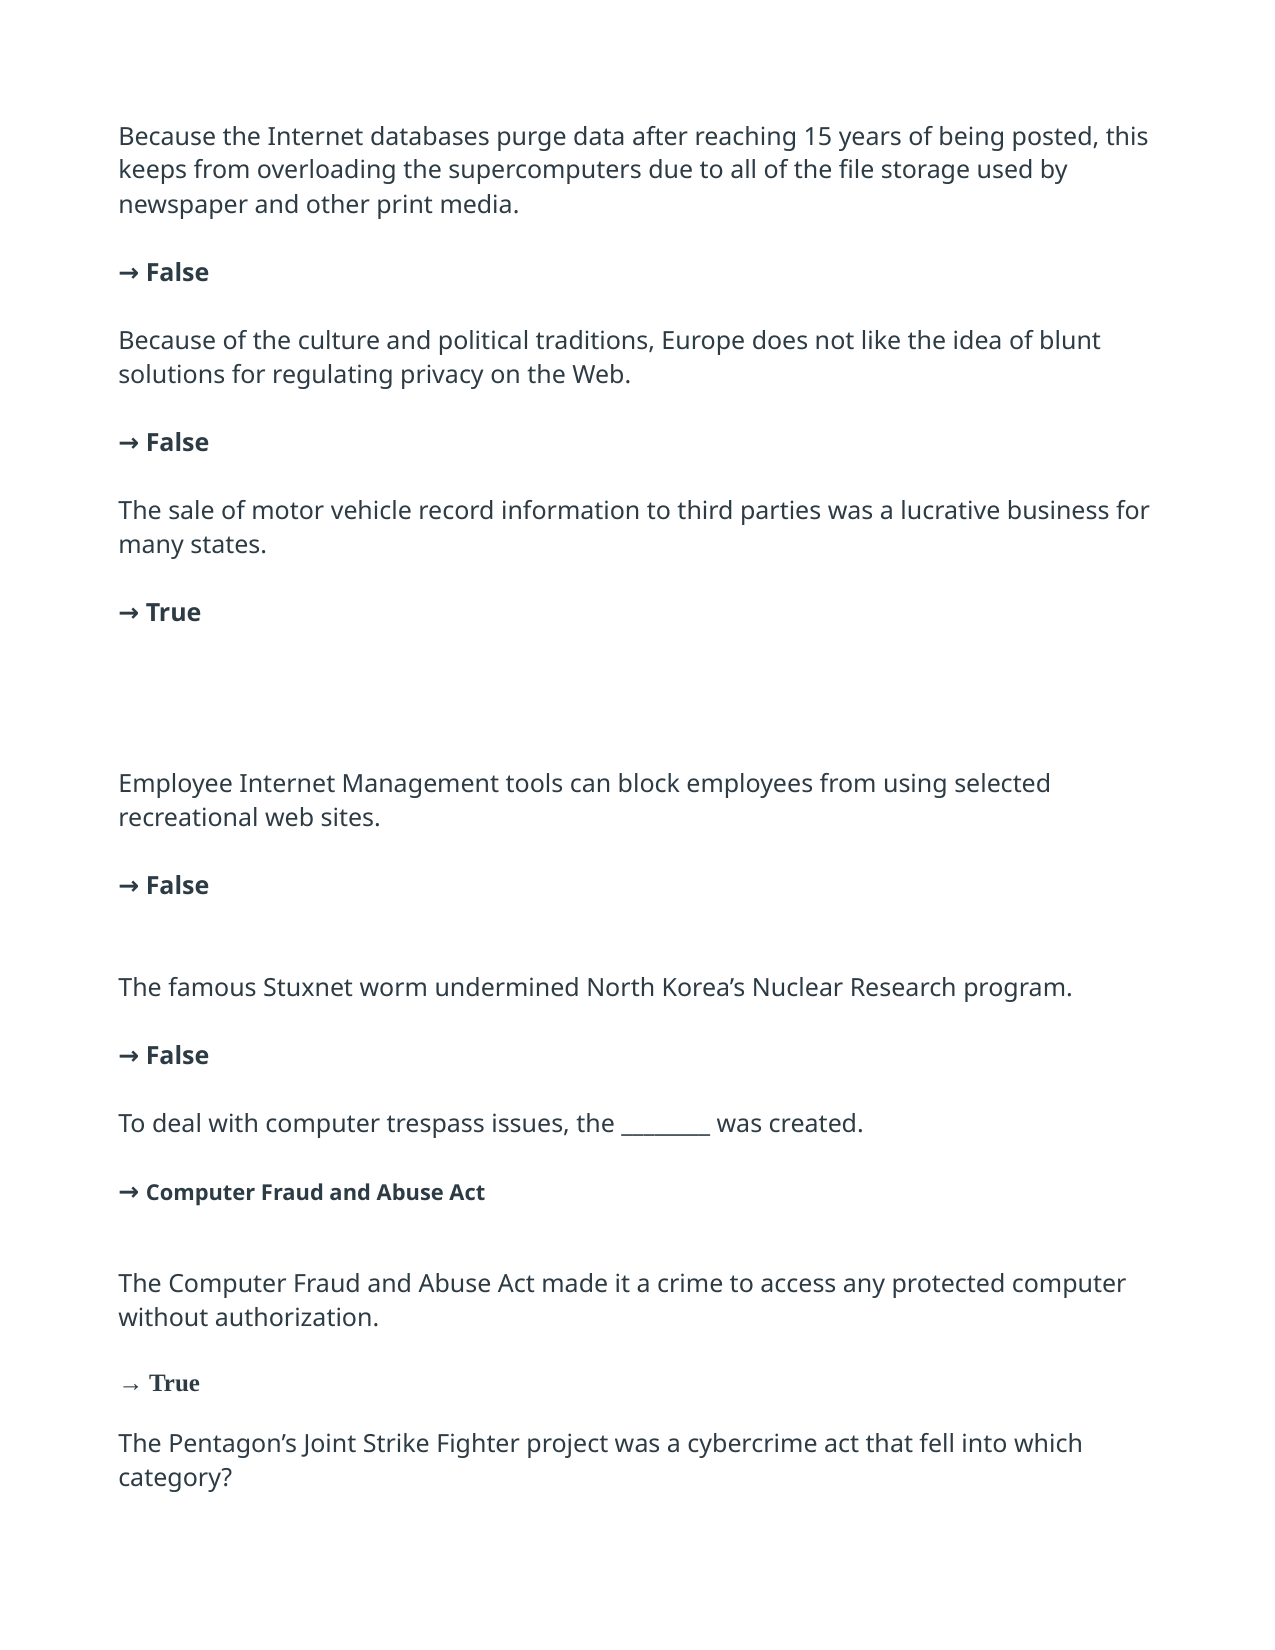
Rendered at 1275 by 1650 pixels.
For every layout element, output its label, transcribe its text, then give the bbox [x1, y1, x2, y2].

text Employee Internet Management tools can block employees from using selected recreational web sites. [118, 765, 1157, 833]
text The Computer Fraud and Abuse Act made it a crime to access any protected computer without authorization. [118, 1266, 1157, 1334]
text → Computer Fraud and Abuse Act [118, 1174, 1157, 1208]
text To deal with computer trespass issues, the ________ was created. [118, 1106, 1157, 1140]
text → False [118, 1038, 1157, 1072]
text The Pentagon’s Joint Strike Fighter project was a cybercrime act that fell into which category? [118, 1425, 1157, 1493]
text Because the Internet databases purge data after reaching 15 years of being posted, this keeps from overloading the supercomputers due to all of the file storage used by newspaper and other print media. [118, 118, 1157, 220]
text → False [118, 425, 1157, 459]
text The sale of motor vehicle record information to third parties was a lucrative business for many states. [118, 493, 1157, 561]
text → True [118, 1368, 1157, 1397]
text → False [118, 254, 1157, 288]
text → True [118, 595, 1157, 629]
text → False [118, 867, 1157, 902]
text The famous Stuxnet worm undermined North Korea’s Nuclear Research program. [118, 970, 1157, 1004]
text Because of the culture and political traditions, Europe does not like the idea of blunt solutions for regulating privacy on the Web. [118, 322, 1157, 391]
